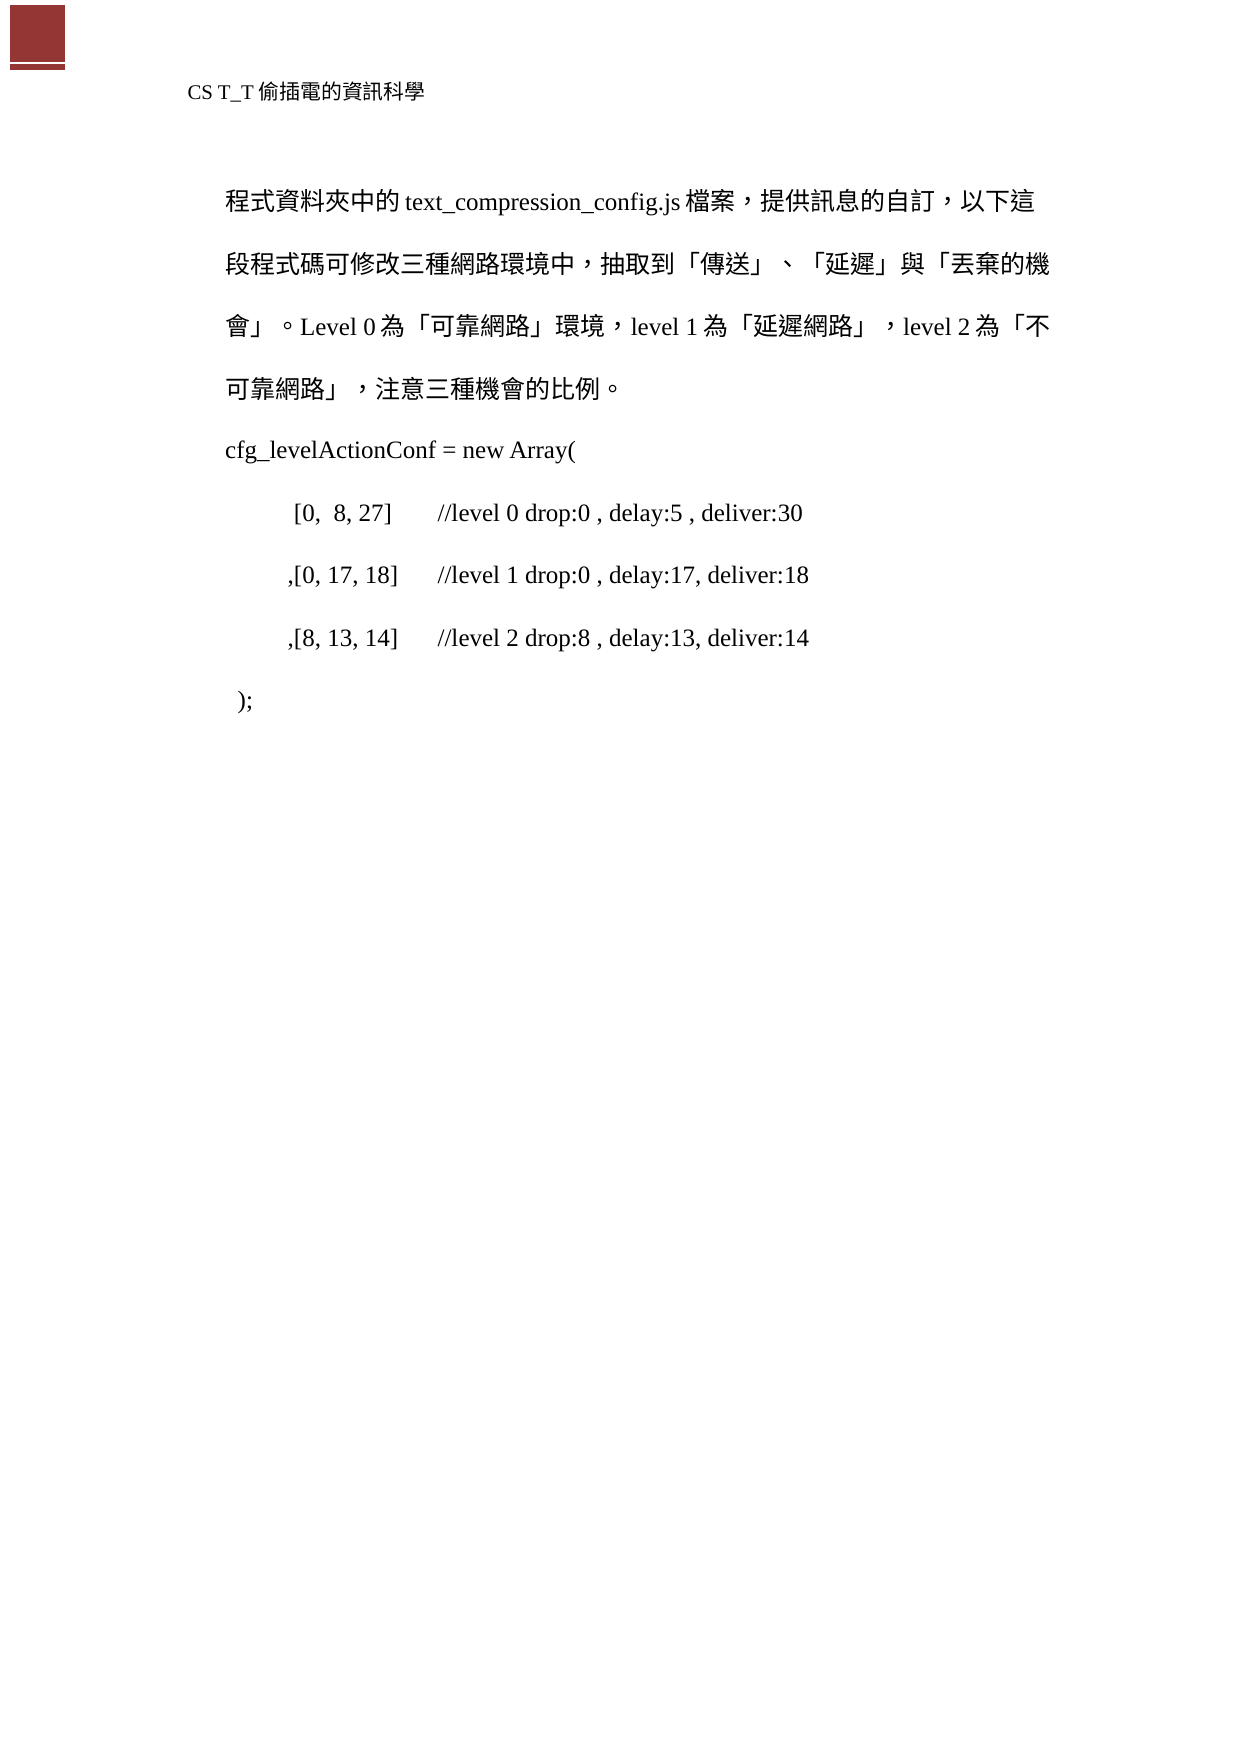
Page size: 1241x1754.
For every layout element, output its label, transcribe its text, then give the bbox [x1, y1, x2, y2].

text 程式資料夾中的text_compression_config.js檔案，提供訊息的自訂，以下這段程式碼可修改三種網路環境中，抽取到「傳送」、「延遲」與「丟棄的機會」。Level 0為「可靠網路」環境，level 1為「延遲網路」，level 2為「不可靠網路」，注意三種機會的比例。 [225, 158, 1053, 408]
text ); [187, 658, 1053, 721]
text [0, 8, 27] //level 0 drop:0 , delay:5 , deliver:30 [187, 471, 1053, 533]
text cfg_levelActionConf = new Array( [187, 408, 1053, 471]
text ,[8, 13, 14] //level 2 drop:8 , delay:13, deliver:14 [187, 596, 1053, 658]
text ,[0, 17, 18] //level 1 drop:0 , delay:17, deliver:18 [187, 533, 1053, 596]
